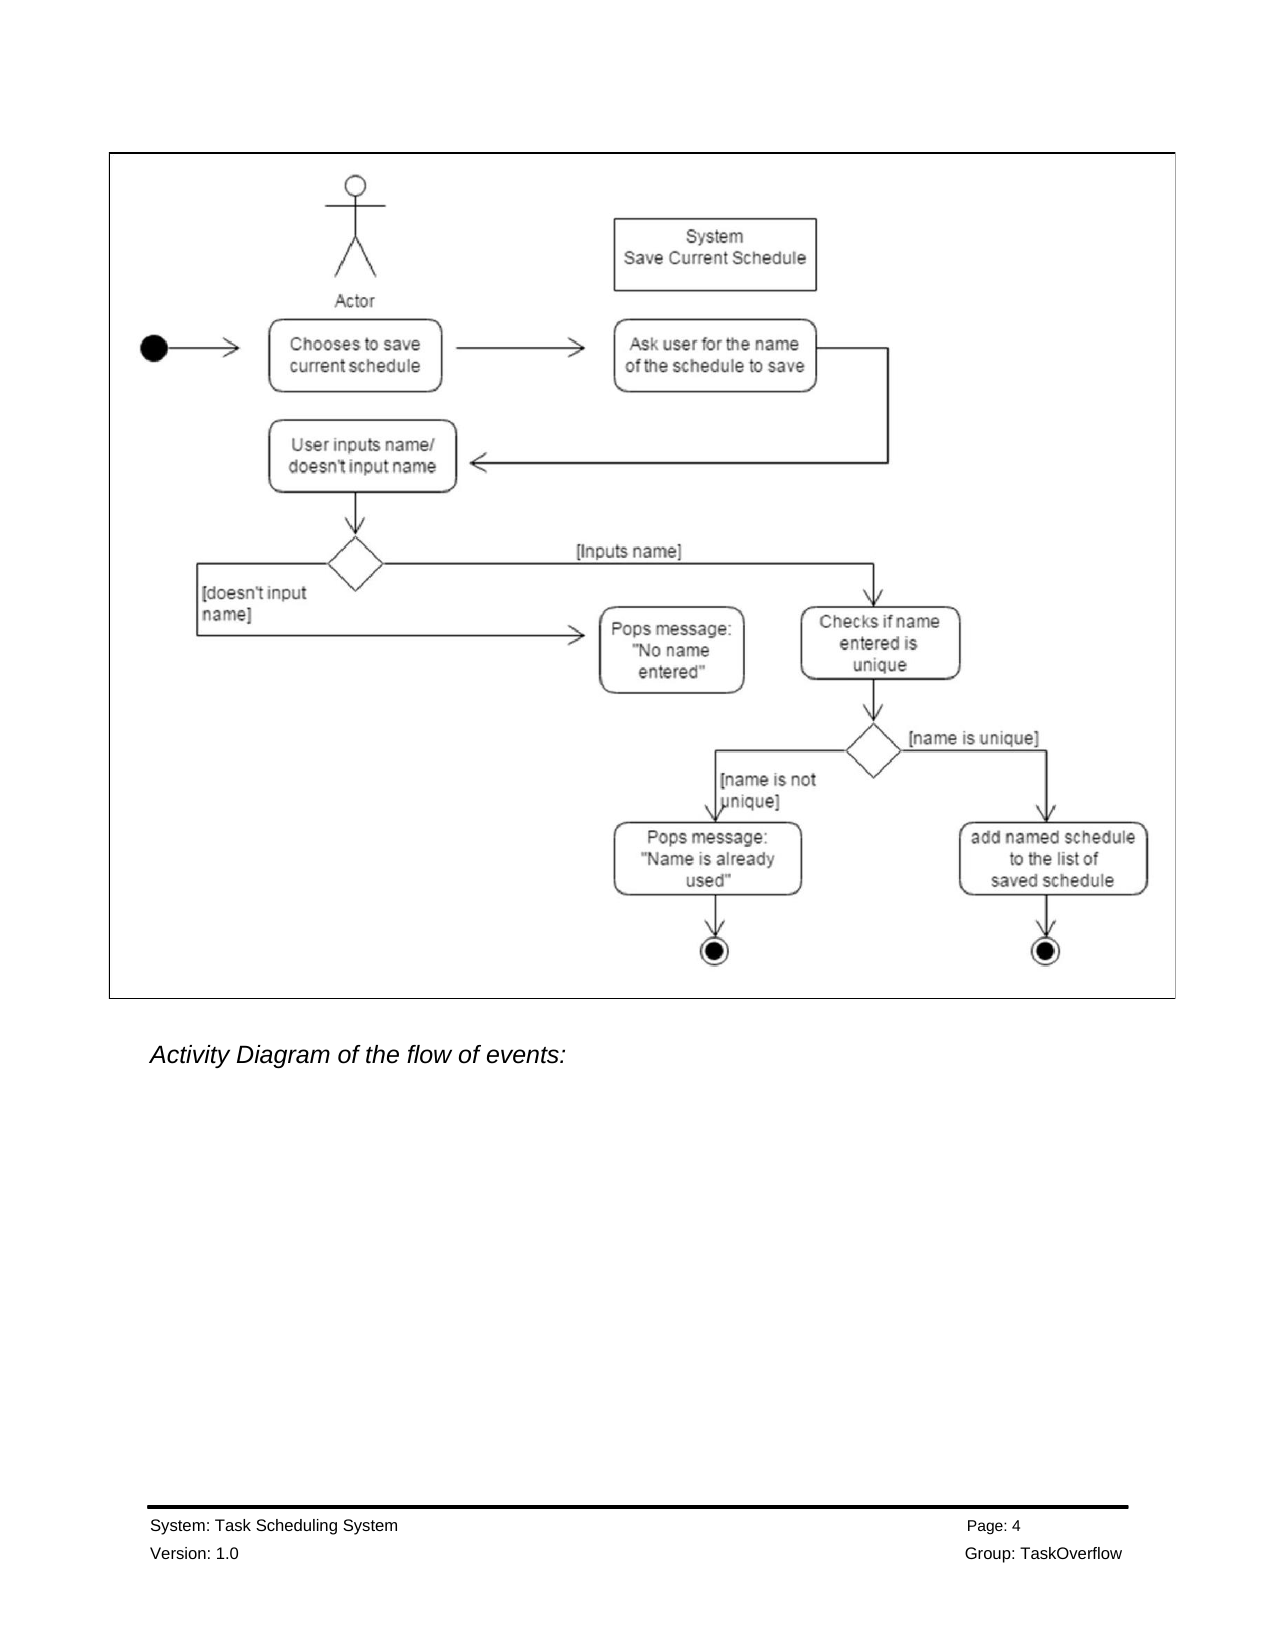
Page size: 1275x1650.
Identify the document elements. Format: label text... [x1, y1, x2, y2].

text System: Task Scheduling System Page: 4 [150, 1509, 1125, 1537]
text Activity Diagram of the flow of events: [150, 1040, 1125, 1069]
text Version: 1.0 Group: TaskOverflow [150, 1537, 1125, 1565]
